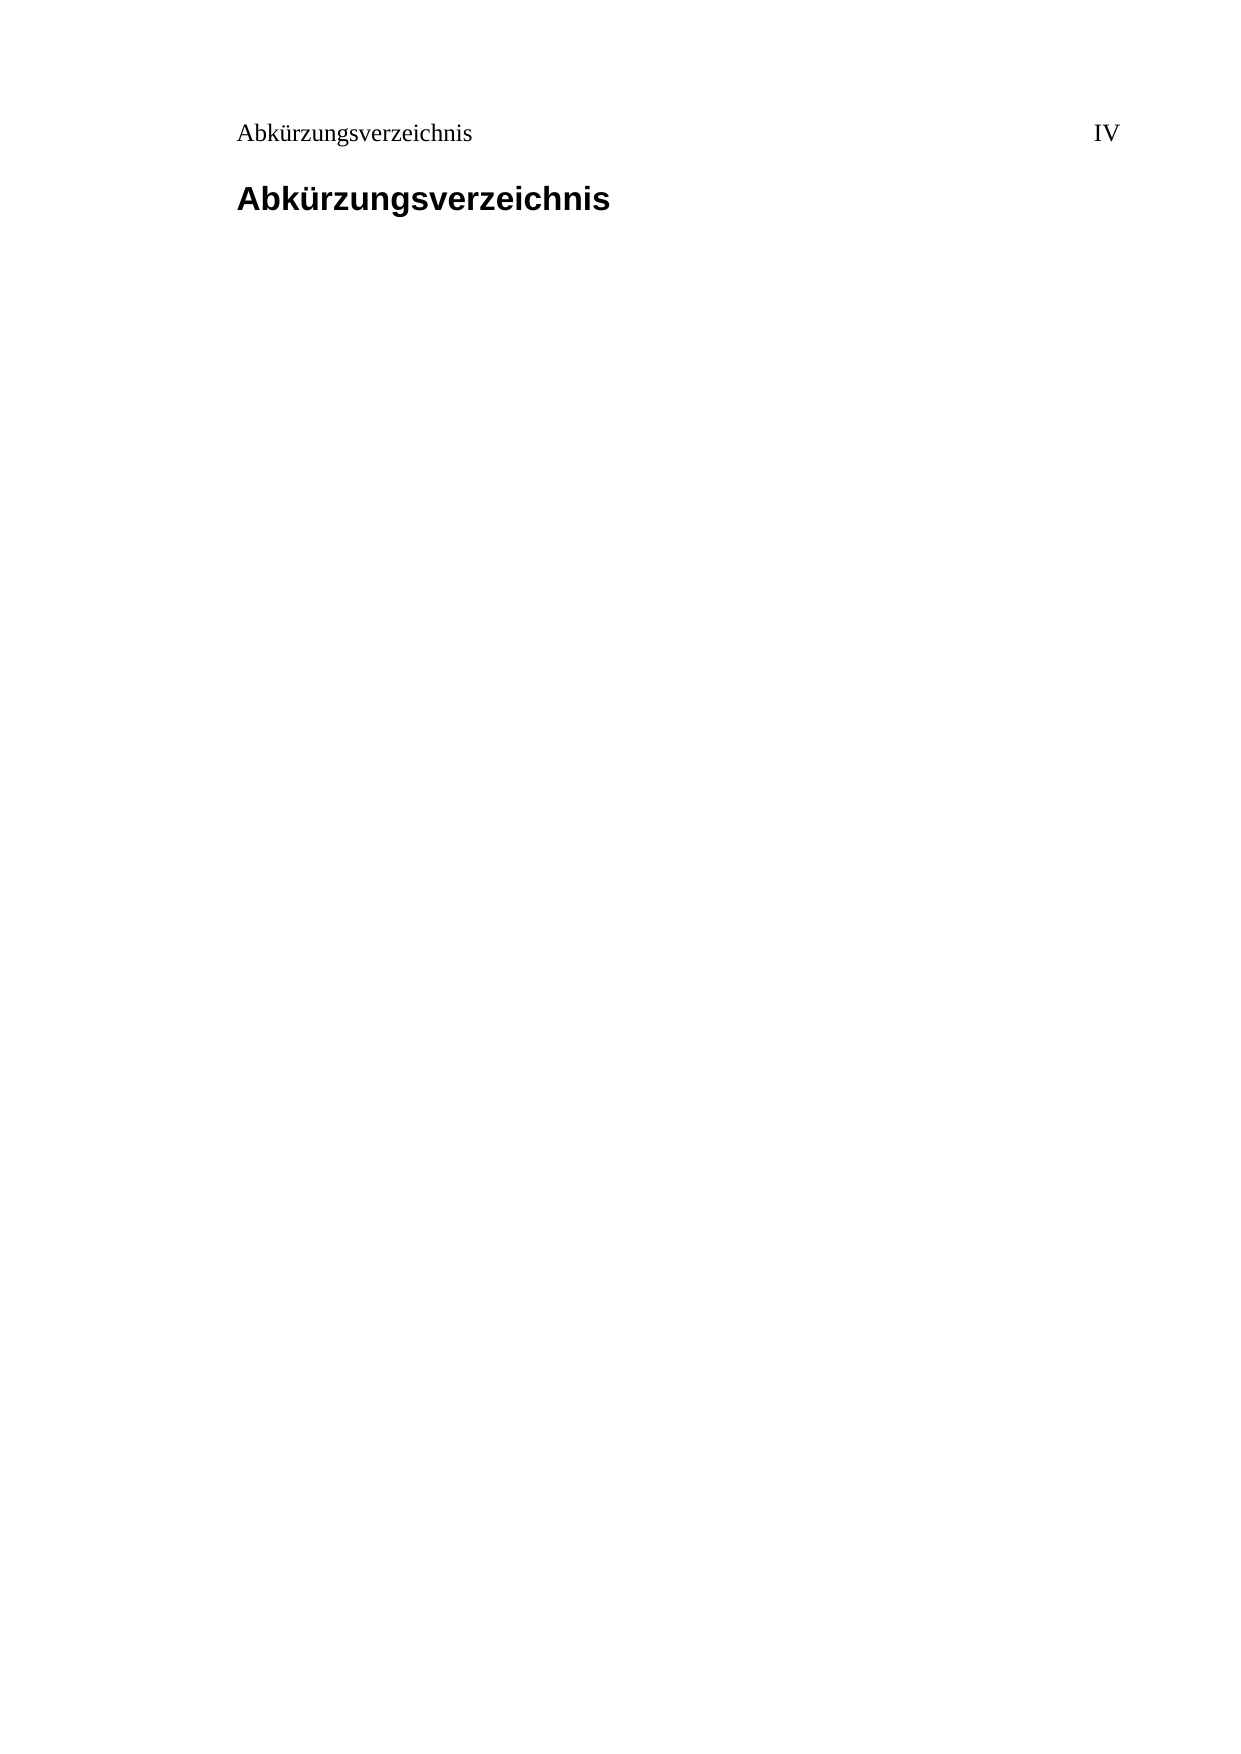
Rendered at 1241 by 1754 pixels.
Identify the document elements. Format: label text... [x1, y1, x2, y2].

table_cell [396, 336, 1122, 362]
subtitle Abkürzungsverzeichnis [236, 179, 1122, 218]
table_cell [236, 441, 396, 467]
table_cell [396, 362, 1122, 388]
table_header [236, 230, 396, 256]
table_cell [236, 309, 396, 336]
table_header [396, 230, 1122, 256]
table_cell [236, 283, 396, 309]
table_cell [396, 467, 1122, 494]
table_cell [396, 309, 1122, 336]
table_cell [396, 388, 1122, 414]
table_cell [396, 441, 1122, 467]
table_cell [236, 256, 396, 283]
table_cell [396, 415, 1122, 441]
table_cell [396, 283, 1122, 309]
table_cell [236, 336, 396, 362]
table_cell [236, 362, 396, 388]
table_cell [236, 415, 396, 441]
table_cell [236, 388, 396, 414]
table_cell [396, 256, 1122, 283]
table_cell [236, 467, 396, 494]
